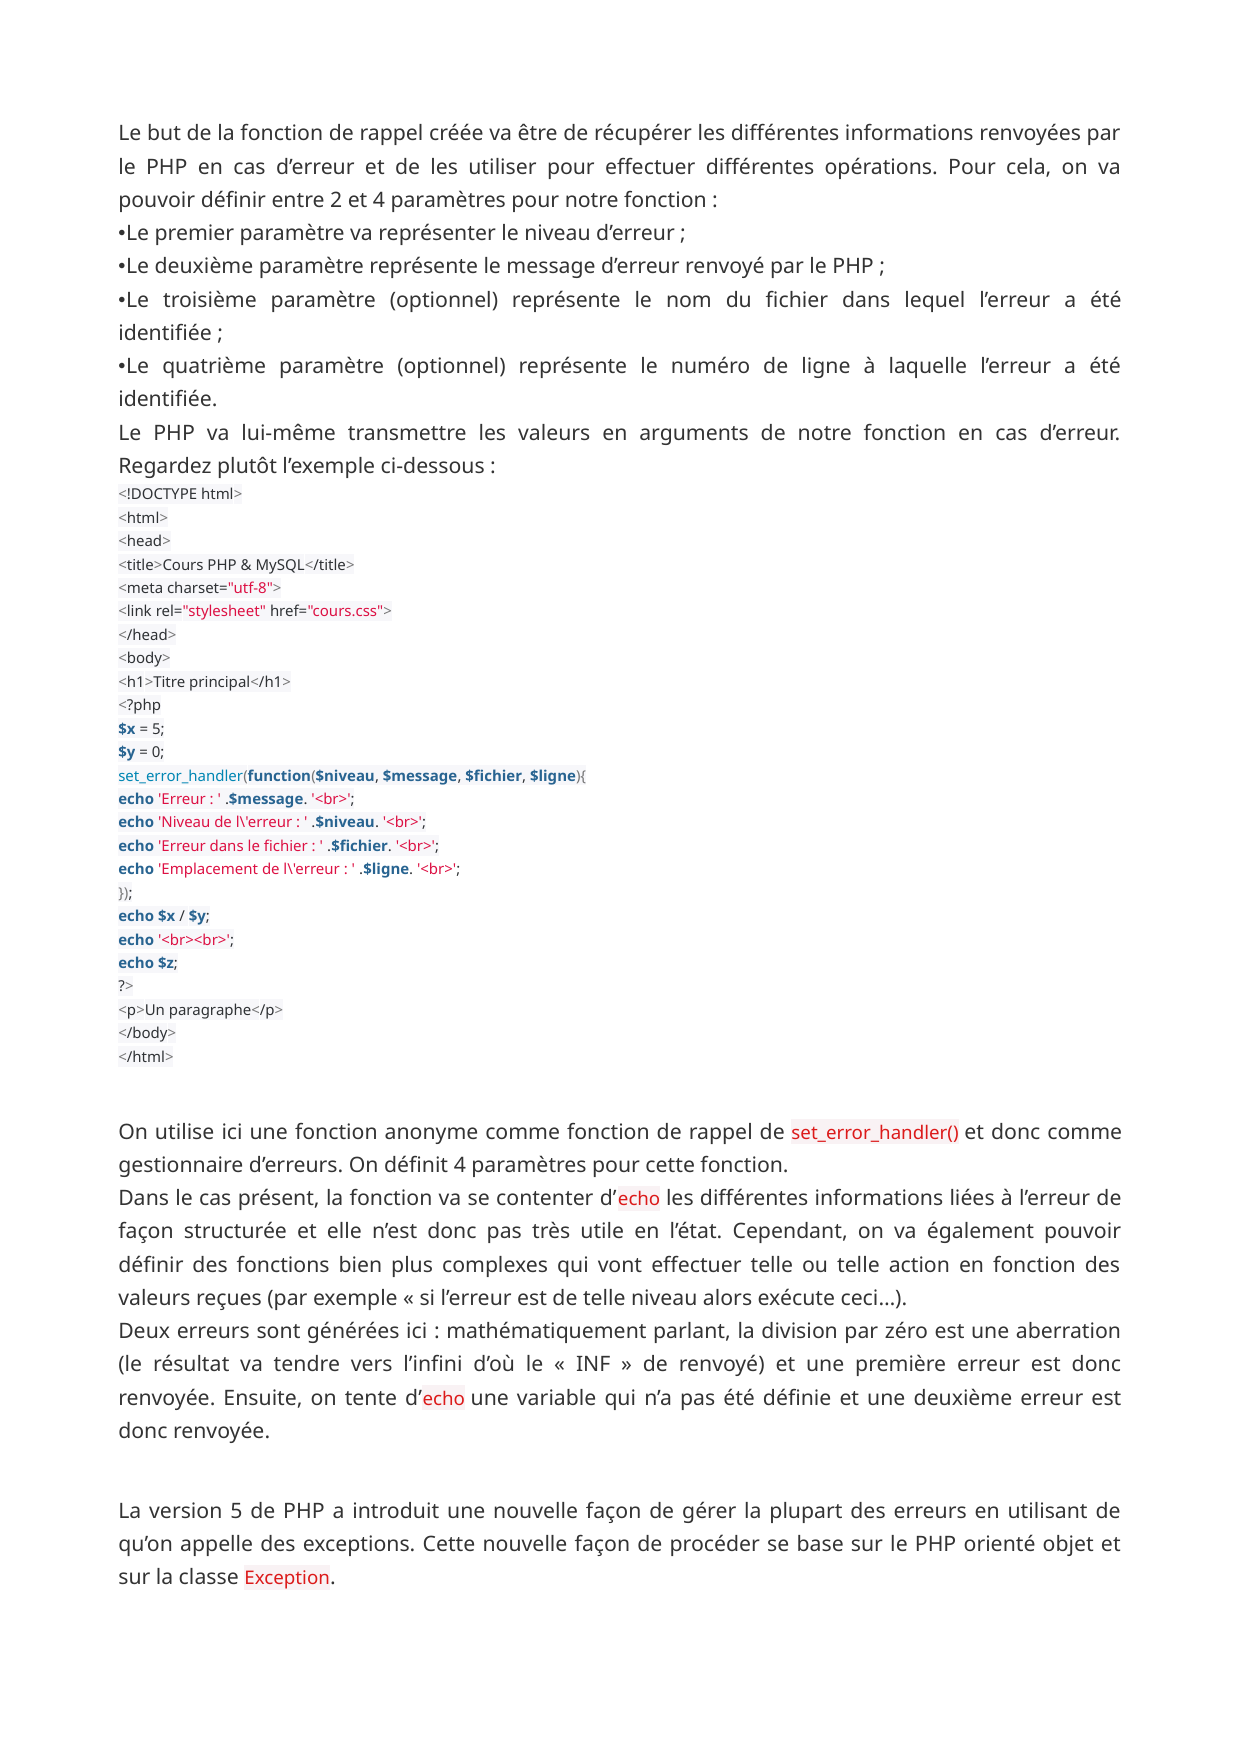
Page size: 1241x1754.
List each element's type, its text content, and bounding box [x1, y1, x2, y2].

list Le deuxième paramètre représente le message d’erreur renvoyé par le PHP ; [118, 251, 1122, 280]
text <p>Un paragraphe</p> [118, 999, 1122, 1020]
text La version 5 de PHP a introduit une nouvelle façon de gérer la plupart des erreurs en utilisant de qu’on appelle des exceptions. Cette nouvelle façon de procéder se base sur le PHP orienté objet et sur la classe Exception. [118, 1496, 1122, 1591]
text <h1>Titre principal</h1> [118, 671, 1122, 692]
text On utilise ici une fonction anonyme comme fonction de rappel de set_error_handler() et donc comme gestionnaire d’erreurs. On définit 4 paramètres pour cette fonction. [118, 1116, 1122, 1179]
text ?> [118, 976, 1122, 996]
text echo 'Emplacement de l\'erreur : ' .$ligne. '<br>'; [118, 859, 1122, 879]
text Le PHP va lui-même transmettre les valeurs en arguments de notre fonction en cas d’erreur. Regardez plutôt l’exemple ci-dessous : [118, 417, 1122, 479]
text <!DOCTYPE html> [118, 484, 1122, 504]
text Le but de la fonction de rappel créée va être de récupérer les différentes informations renvoyées par le PHP en cas d’erreur et de les utiliser pour effectuer différentes opérations. Pour cela, on va pouvoir définir entre 2 et 4 paramètres pour notre fonction : [118, 118, 1122, 213]
text <html> [118, 507, 1122, 527]
text <?php [118, 694, 1122, 715]
text Dans le cas présent, la fonction va se contenter d’echo les différentes informations liées à l’erreur de façon structurée et elle n’est donc pas très utile en l’état. Cependant, on va également pouvoir définir des fonctions bien plus complexes qui vont effectuer telle ou telle action en fonction des valeurs reçues (par exemple « si l’erreur est de telle niveau alors exécute ceci…). [118, 1183, 1122, 1312]
text <link rel="stylesheet" href="cours.css"> [118, 601, 1122, 621]
list Le troisième paramètre (optionnel) représente le nom du fichier dans lequel l’erreur a été identifiée ; [118, 284, 1122, 346]
text Deux erreurs sont générées ici : mathématiquement parlant, la division par zéro est une aberration (le résultat va tendre vers l’infini d’où le « INF » de renvoyé) et une première erreur est donc renvoyée. Ensuite, on tente d’echo une variable qui n’a pas été définie et une deuxième erreur est donc renvoyée. [118, 1316, 1122, 1444]
list Le quatrième paramètre (optionnel) représente le numéro de ligne à laquelle l’erreur a été identifiée. [118, 351, 1122, 413]
text echo $x / $y; [118, 906, 1122, 926]
text $x = 5; [118, 718, 1122, 738]
text echo 'Erreur : ' .$message. '<br>'; [118, 788, 1122, 809]
list Le premier paramètre va représenter le niveau d’erreur ; [118, 218, 1122, 247]
text echo '<br><br>'; [118, 929, 1122, 949]
text echo 'Niveau de l\'erreur : ' .$niveau. '<br>'; [118, 812, 1122, 832]
text $y = 0; [118, 741, 1122, 762]
text <body> [118, 648, 1122, 668]
text set_error_handler(function($niveau, $message, $fichier, $ligne){ [118, 765, 1122, 785]
text <head> [118, 531, 1122, 551]
text echo $z; [118, 952, 1122, 973]
text <meta charset="utf-8"> [118, 577, 1122, 598]
text </html> [118, 1046, 1122, 1067]
text echo 'Erreur dans le fichier : ' .$fichier. '<br>'; [118, 835, 1122, 856]
text </head> [118, 624, 1122, 645]
text <title>Cours PHP & MySQL</title> [118, 554, 1122, 574]
text </body> [118, 1023, 1122, 1043]
text }); [118, 882, 1122, 902]
